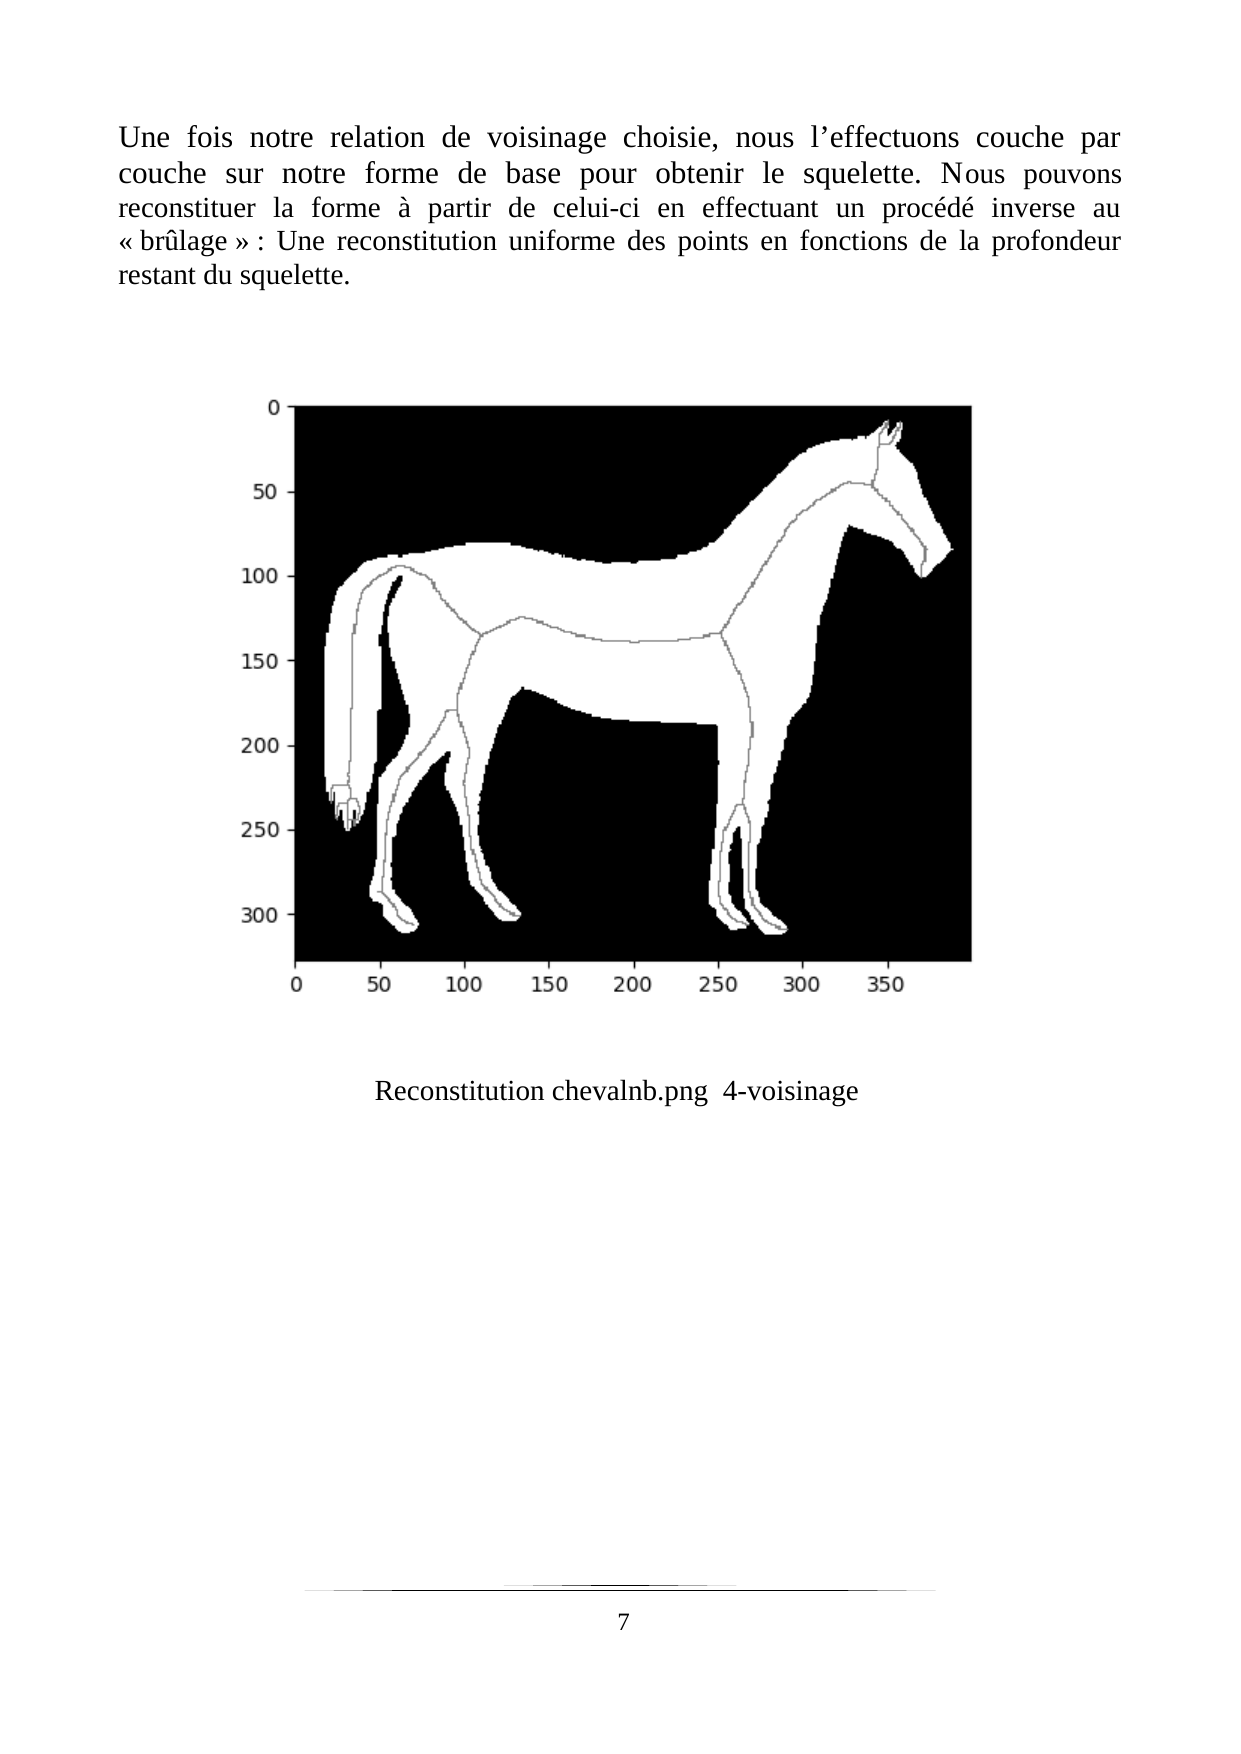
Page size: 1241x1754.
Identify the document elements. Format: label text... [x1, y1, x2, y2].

text Une fois notre relation de voisinage choisie, nous l’effectuons couche par couche sur notre forme de base pour obtenir le squelette. Nous pouvons reconstituer la forme à partir de celui-ci en effectuant un procédé inverse au « brûlage » : Une reconstitution uniforme des points en fonctions de la profondeur restant du squelette. [118, 118, 1122, 291]
text Reconstitution chevalnb.png 4-voisinage [118, 1073, 1122, 1107]
picture [140, 319, 1100, 1040]
